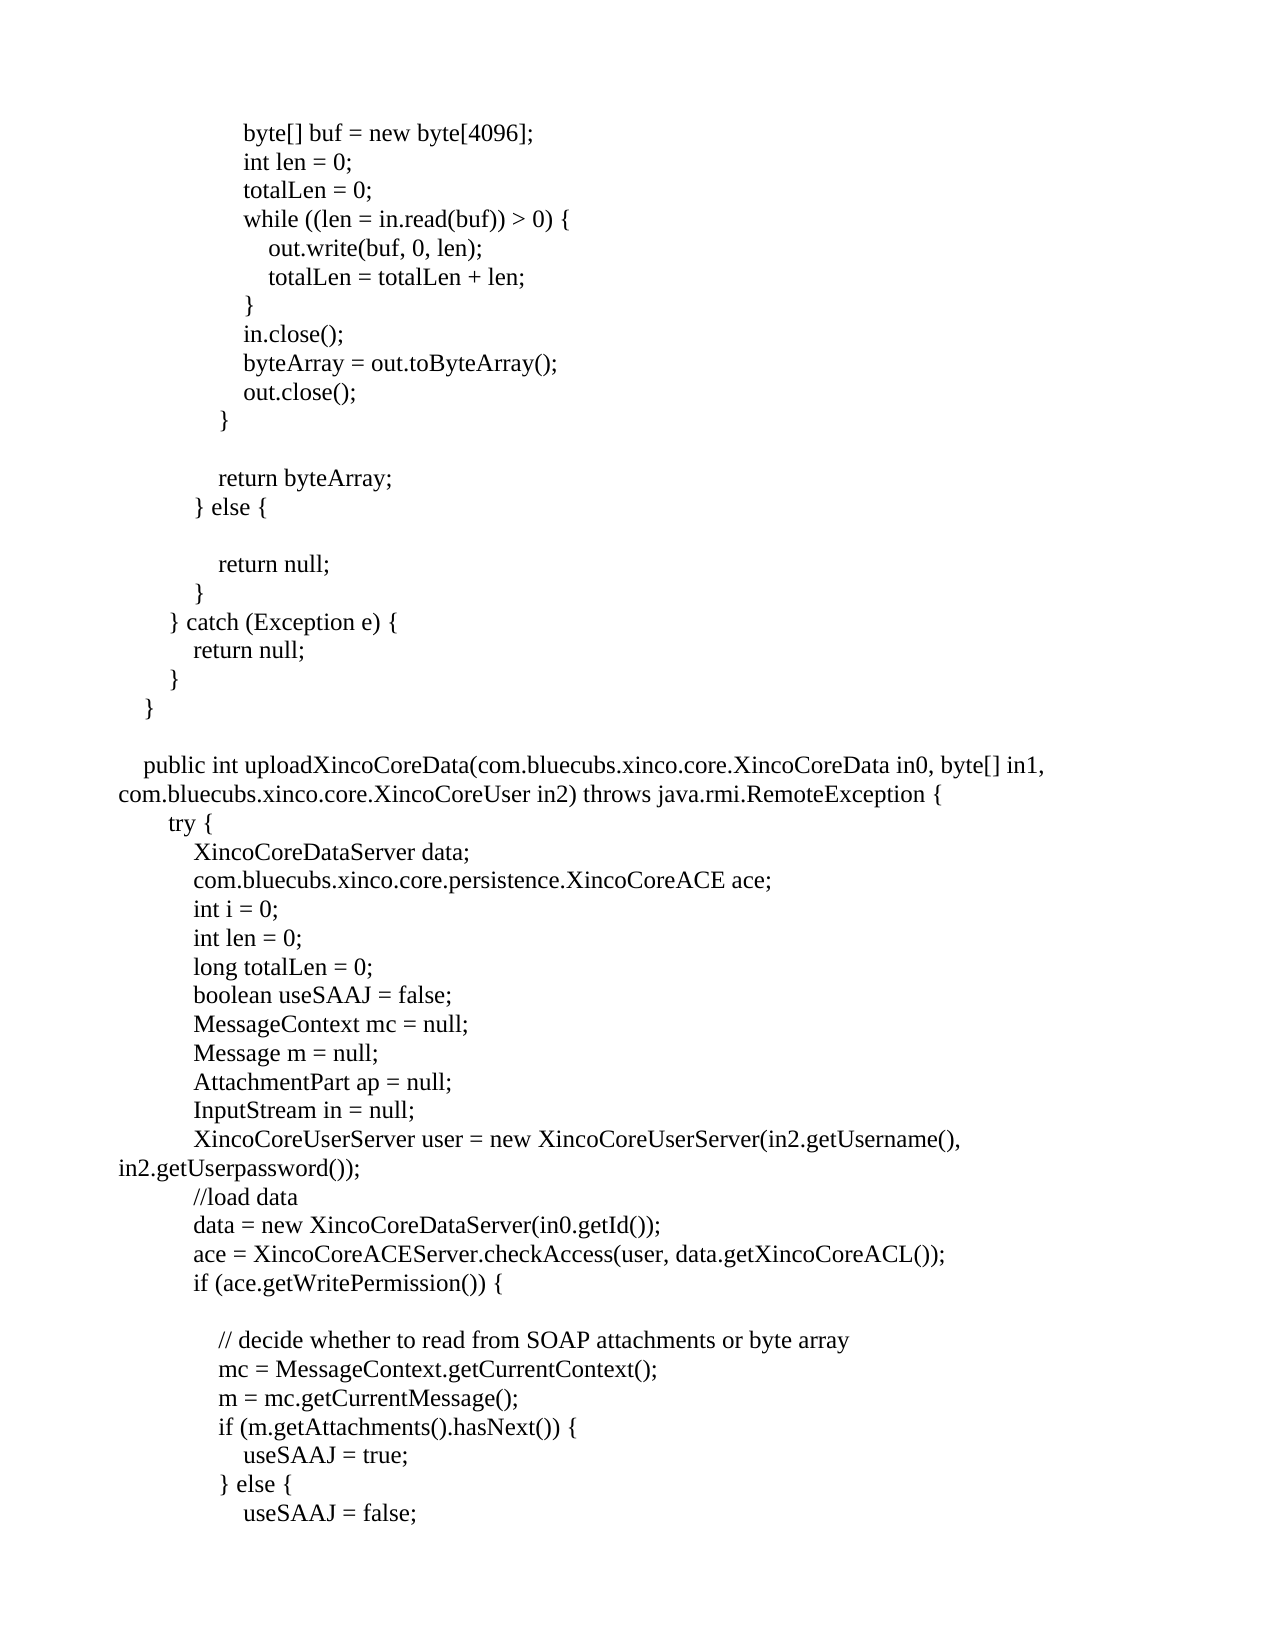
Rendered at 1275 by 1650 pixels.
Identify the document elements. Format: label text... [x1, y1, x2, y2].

text if (m.getAttachments().hasNext()) { [118, 1412, 1157, 1441]
text long totalLen = 0; [118, 952, 1157, 981]
text in.close(); [118, 319, 1157, 348]
text totalLen = totalLen + len; [118, 262, 1157, 291]
text byteArray = out.toByteArray(); [118, 348, 1157, 377]
text } [118, 406, 1157, 434]
text } [118, 664, 1157, 693]
text int len = 0; [118, 147, 1157, 176]
text } else { [118, 1469, 1157, 1498]
text out.write(buf, 0, len); [118, 233, 1157, 262]
text } [118, 693, 1157, 722]
text XincoCoreUserServer user = new XincoCoreUserServer(in2.getUsername(), in2.getUserpassword()); [118, 1124, 1157, 1182]
text if (ace.getWritePermission()) { [118, 1268, 1157, 1297]
text AttachmentPart ap = null; [118, 1067, 1157, 1096]
text return null; [118, 636, 1157, 664]
text MessageContext mc = null; [118, 1009, 1157, 1038]
text try { [118, 808, 1157, 837]
text useSAAJ = true; [118, 1441, 1157, 1469]
text useSAAJ = false; [118, 1498, 1157, 1527]
text // decide whether to read from SOAP attachments or byte array [118, 1326, 1157, 1354]
text m = mc.getCurrentMessage(); [118, 1383, 1157, 1412]
text } [118, 291, 1157, 319]
text } else { [118, 492, 1157, 521]
text return null; [118, 549, 1157, 578]
text InputStream in = null; [118, 1096, 1157, 1124]
text public int uploadXincoCoreData(com.bluecubs.xinco.core.XincoCoreData in0, byte[] in1, com.bluecubs.xinco.core.XincoCoreUser in2) throws java.rmi.RemoteException { [118, 751, 1157, 808]
text } [118, 578, 1157, 607]
text //load data [118, 1182, 1157, 1211]
text mc = MessageContext.getCurrentContext(); [118, 1354, 1157, 1383]
text out.close(); [118, 377, 1157, 406]
text totalLen = 0; [118, 176, 1157, 204]
text int i = 0; [118, 894, 1157, 923]
text byte[] buf = new byte[4096]; [118, 118, 1157, 147]
text } catch (Exception e) { [118, 607, 1157, 636]
text XincoCoreDataServer data; [118, 837, 1157, 866]
text boolean useSAAJ = false; [118, 981, 1157, 1009]
text int len = 0; [118, 923, 1157, 952]
text Message m = null; [118, 1038, 1157, 1067]
text ace = XincoCoreACEServer.checkAccess(user, data.getXincoCoreACL()); [118, 1239, 1157, 1268]
text return byteArray; [118, 463, 1157, 492]
text data = new XincoCoreDataServer(in0.getId()); [118, 1211, 1157, 1239]
text while ((len = in.read(buf)) > 0) { [118, 204, 1157, 233]
text com.bluecubs.xinco.core.persistence.XincoCoreACE ace; [118, 866, 1157, 894]
